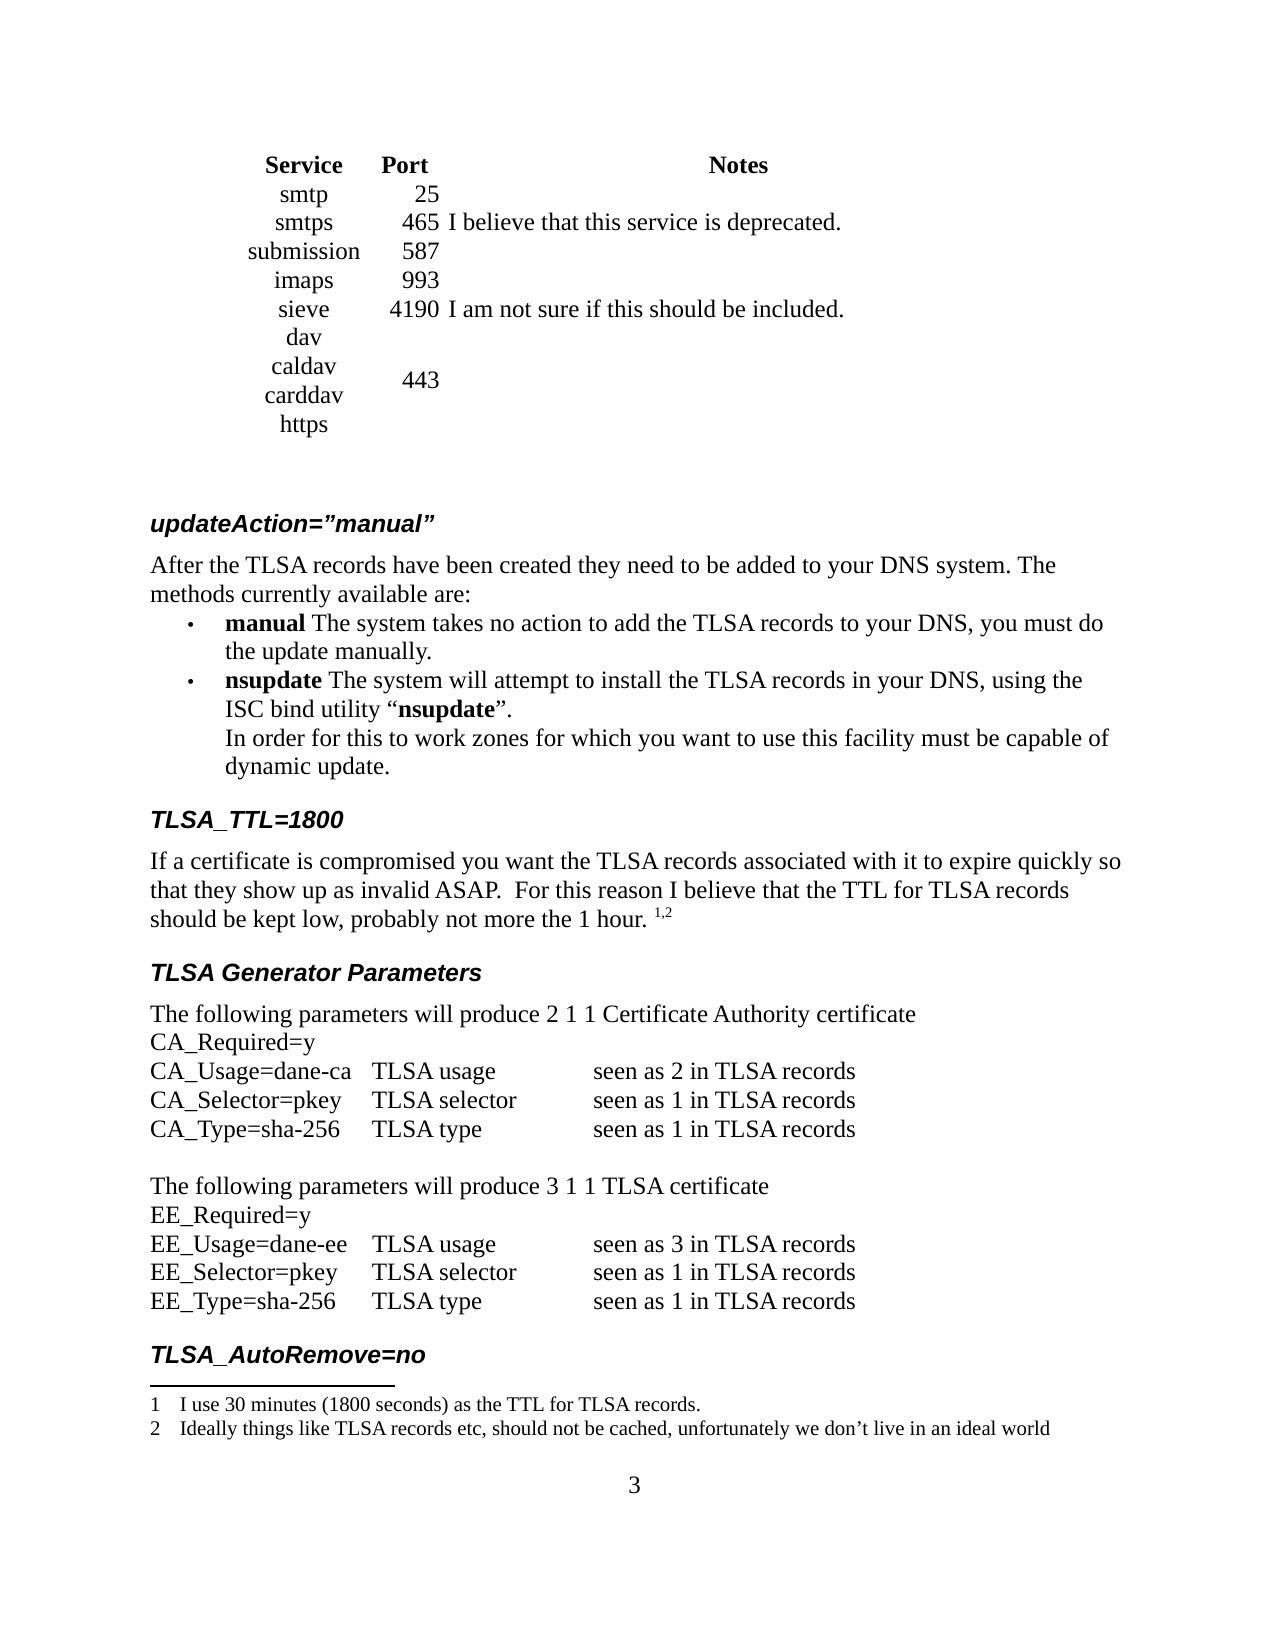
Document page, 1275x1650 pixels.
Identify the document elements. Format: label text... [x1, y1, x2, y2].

text The following parameters will produce 3 1 1 TLSA certificate [150, 1171, 1125, 1200]
subtitle TLSA_AutoRemove=no [150, 1340, 1125, 1368]
table_cell [444, 265, 1033, 294]
table_cell 4190 [366, 294, 444, 322]
table_cell dav caldav carddav https [242, 323, 366, 437]
table_header Port [366, 150, 444, 179]
text EE_Usage=dane-ee TLSA usage seen as 3 in TLSA records [150, 1229, 1125, 1257]
text CA_Selector=pkey TLSA selector seen as 1 in TLSA records [150, 1085, 1125, 1114]
table_cell submission [242, 236, 366, 265]
table_header Service [242, 150, 366, 179]
subtitle TLSA_TTL=1800 [150, 805, 1125, 834]
text CA_Usage=dane-ca TLSA usage seen as 2 in TLSA records [150, 1056, 1125, 1085]
table_cell [444, 236, 1033, 265]
list manual The system takes no action to add the TLSA records to your DNS, you must do the update manually. [187, 608, 1125, 665]
table_cell sieve [242, 294, 366, 322]
subtitle updateAction=”manual” [150, 509, 1125, 538]
text I use 30 minutes (1800 seconds) as the TTL for TLSA records. [150, 1392, 1125, 1416]
table_cell smtp [242, 179, 366, 207]
table_cell 587 [366, 236, 444, 265]
text If a certificate is compromised you want the TLSA records associated with it to expire quickly so that they show up as invalid ASAP. For this reason I believe that the TTL for TLSA records should be kept low, probably not more the 1 hour. , [150, 846, 1125, 932]
subtitle TLSA Generator Parameters [150, 957, 1125, 986]
text CA_Required=y [150, 1027, 1125, 1056]
text EE_Selector=pkey TLSA selector seen as 1 in TLSA records [150, 1257, 1125, 1286]
list nsupdate The system will attempt to install the TLSA records in your DNS, using the ISC bind utility “nsupdate”. In order for this to work zones for which you want to use this facility must be capable of dynamic update. [187, 665, 1125, 780]
table_cell [444, 179, 1033, 207]
table_cell 465 [366, 208, 444, 236]
text EE_Type=sha-256 TLSA type seen as 1 in TLSA records [150, 1286, 1125, 1315]
text After the TLSA records have been created they need to be added to your DNS system. The methods currently available are: [150, 550, 1125, 608]
table_cell 443 [366, 323, 444, 437]
table_cell I believe that this service is deprecated. [444, 208, 1033, 236]
text The following parameters will produce 2 1 1 Certificate Authority certificate [150, 999, 1125, 1027]
text EE_Required=y [150, 1200, 1125, 1229]
table_header Notes [444, 150, 1033, 179]
text Ideally things like TLSA records etc, should not be cached, unfortunately we don’t live in an ideal world [150, 1416, 1125, 1440]
table_cell imaps [242, 265, 366, 294]
table_cell 25 [366, 179, 444, 207]
table_cell I am not sure if this should be included. [444, 294, 1033, 322]
table_cell 993 [366, 265, 444, 294]
table_cell [444, 323, 1033, 437]
text CA_Type=sha-256 TLSA type seen as 1 in TLSA records [150, 1114, 1125, 1142]
table_cell smtps [242, 208, 366, 236]
